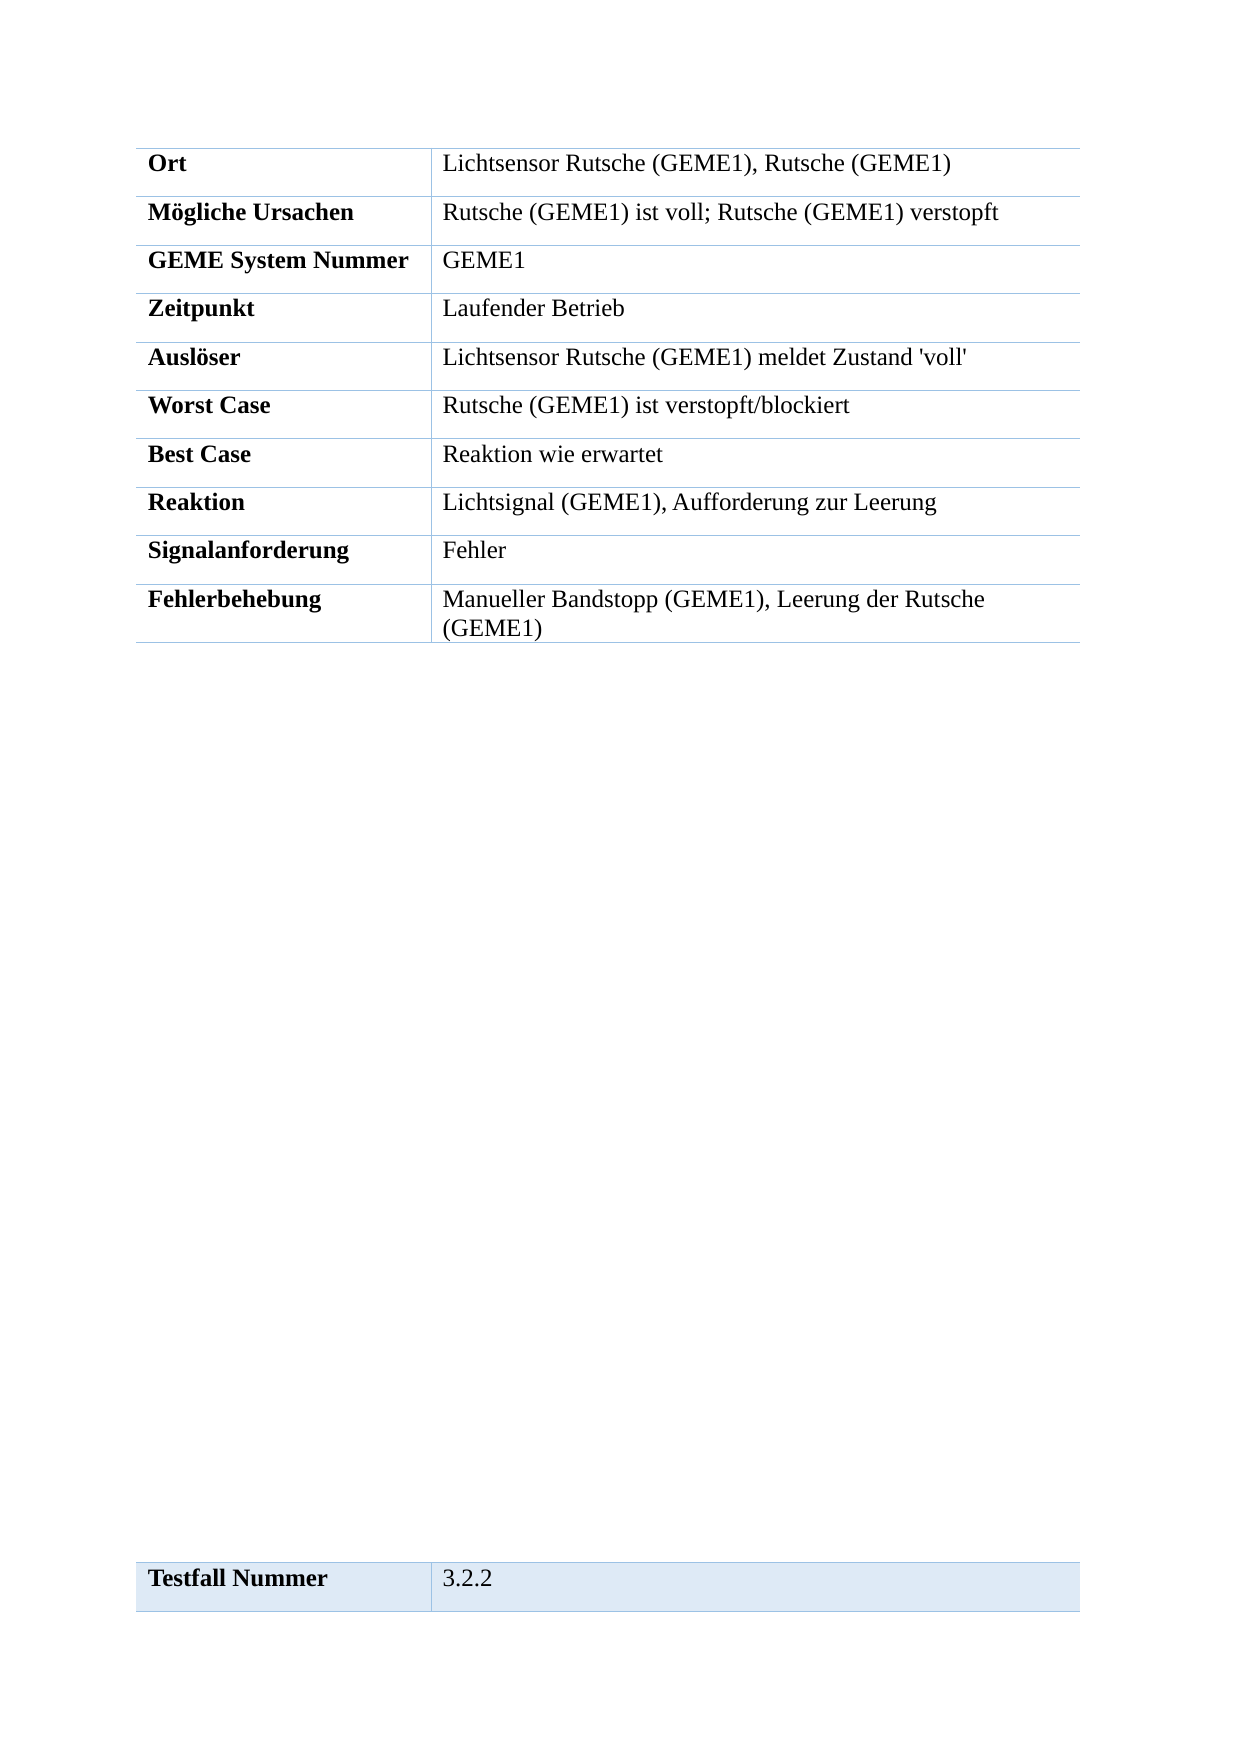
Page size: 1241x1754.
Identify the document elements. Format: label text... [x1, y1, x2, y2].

table_cell Rutsche (GEME1) ist voll; Rutsche (GEME1) verstopft [432, 197, 1080, 244]
table_cell Ort [136, 149, 431, 196]
table_cell Rutsche (GEME1) ist verstopft/blockiert [432, 391, 1080, 438]
table_cell Fehler [432, 536, 1080, 583]
table_cell Worst Case [136, 391, 431, 438]
table_cell Manueller Bandstopp (GEME1), Leerung der Rutsche (GEME1) [432, 585, 1080, 642]
table_cell Lichtsensor Rutsche (GEME1), Rutsche (GEME1) [432, 149, 1080, 196]
table_header 3.2.2 [432, 1563, 1080, 1611]
table_cell Reaktion wie erwartet [432, 439, 1080, 487]
table_cell Zeitpunkt [136, 294, 431, 341]
table_cell Fehlerbehebung [136, 585, 431, 642]
table_cell Auslöser [136, 343, 431, 390]
table_cell Best Case [136, 439, 431, 487]
table_cell Laufender Betrieb [432, 294, 1080, 341]
table_cell GEME System Nummer [136, 246, 431, 293]
table_cell Lichtsensor Rutsche (GEME1) meldet Zustand 'voll' [432, 343, 1080, 390]
table_cell GEME1 [432, 246, 1080, 293]
table_cell Reaktion [136, 488, 431, 535]
table_cell Mögliche Ursachen [136, 197, 431, 244]
table_cell Signalanforderung [136, 536, 431, 583]
table_cell Lichtsignal (GEME1), Aufforderung zur Leerung [432, 488, 1080, 535]
table_header Testfall Nummer [136, 1563, 431, 1611]
